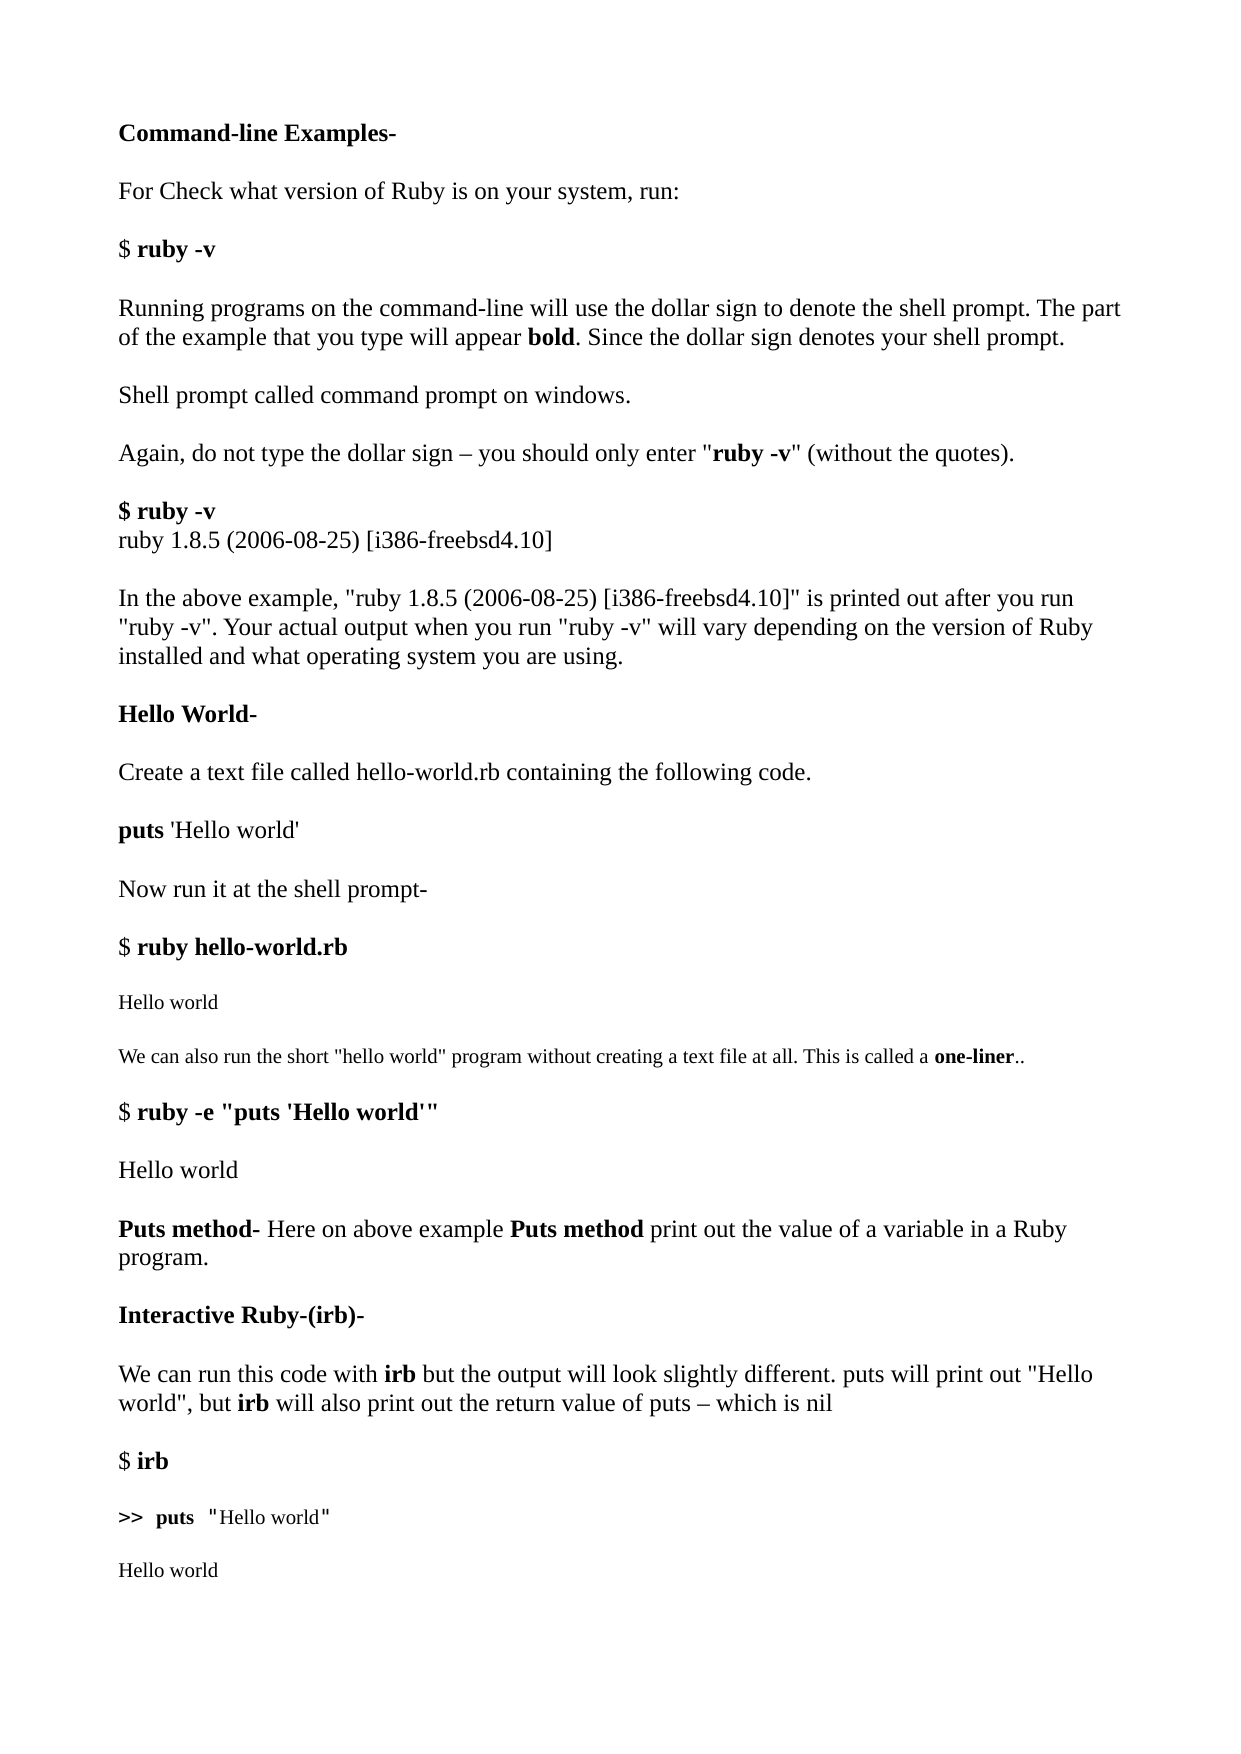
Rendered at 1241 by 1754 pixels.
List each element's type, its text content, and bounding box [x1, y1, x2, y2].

text Hello world [118, 1558, 1122, 1582]
text Shell prompt called command prompt on windows. [118, 380, 1122, 408]
subtitle Interactive Ruby-(irb)- [118, 1301, 1122, 1329]
text We can also run the short "hello world" program without creating a text file at all. This is called a one-liner.. [118, 1044, 1122, 1068]
text $ irb [118, 1446, 1122, 1475]
text >> puts "Hello world" [118, 1504, 1122, 1529]
text In the above example, "ruby 1.8.5 (2006-08-25) [i386-freebsd4.10]" is printed out after you run "ruby -v". Your actual output when you run "ruby -v" will vary depending on the version of Ruby installed and what operating system you are using. [118, 583, 1122, 669]
text Now run it at the shell prompt- [118, 874, 1122, 902]
text Hello world [118, 1155, 1122, 1184]
text Command-line Examples- [118, 118, 1122, 147]
text Running programs on the command-line will use the dollar sign to denote the shell prompt. The part of the example that you type will appear bold. Since the dollar sign denotes your shell prompt. [118, 293, 1122, 350]
text Create a text file called hello-world.rb containing the following code. [118, 757, 1122, 786]
text Hello World- [118, 699, 1122, 728]
text Puts method- Here on above example Puts method print out the value of a variable in a Ruby program. [118, 1214, 1122, 1271]
text $ ruby -v [118, 234, 1122, 263]
text For Check what version of Ruby is on your system, run: [118, 176, 1122, 205]
text puts 'Hello world' [118, 815, 1122, 844]
text We can run this code with irb but the output will look slightly different. puts will print out "Hello world", but irb will also print out the return value of puts – which is nil [118, 1359, 1122, 1417]
text Hello world [118, 990, 1122, 1014]
text $ ruby hello-world.rb [118, 932, 1122, 961]
text Again, do not type the dollar sign – you should only enter "ruby -v" (without the quotes). [118, 438, 1122, 467]
text ruby 1.8.5 (2006-08-25) [i386-freebsd4.10] [118, 525, 1122, 554]
text $ ruby -v [118, 496, 1122, 525]
text $ ruby -e "puts 'Hello world'" [118, 1097, 1122, 1126]
